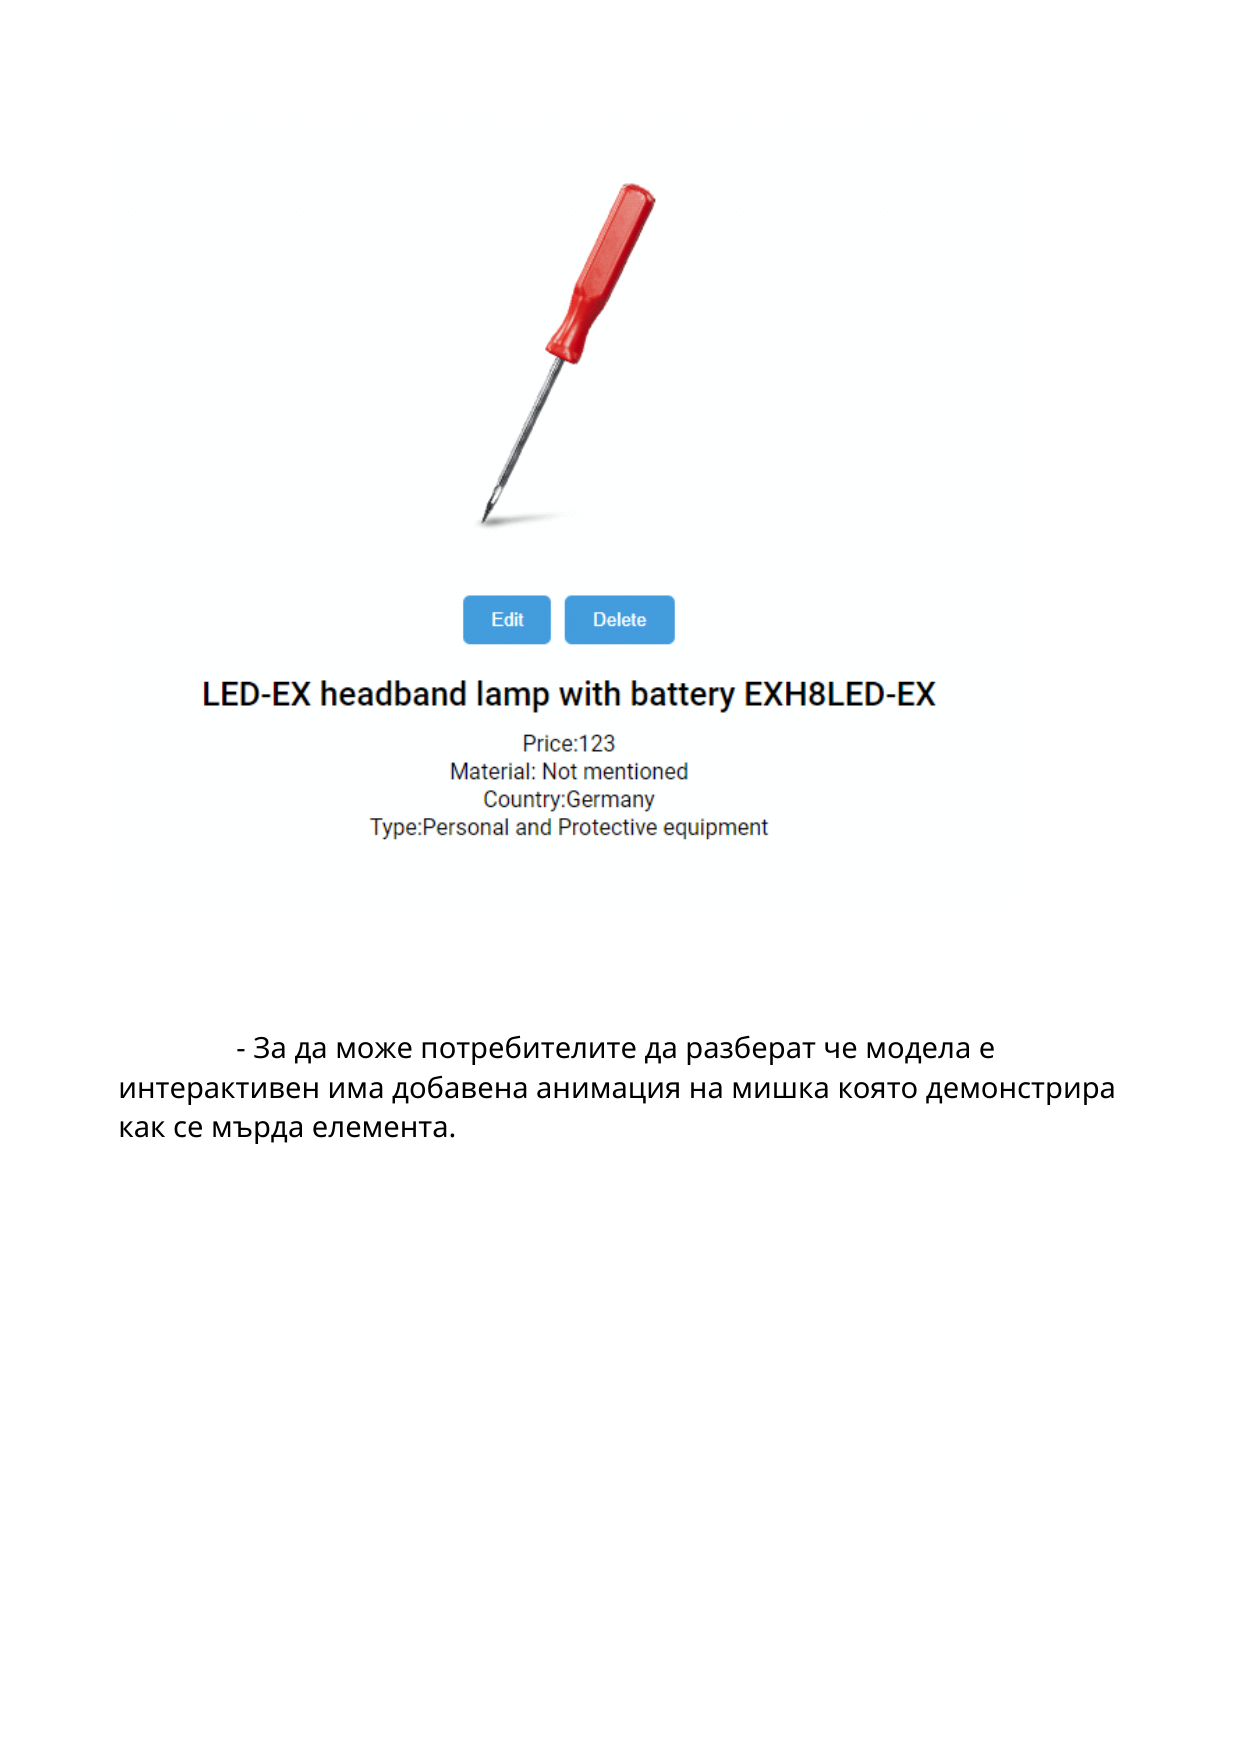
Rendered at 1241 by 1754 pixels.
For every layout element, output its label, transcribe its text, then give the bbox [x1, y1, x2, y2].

text - За да може потребителите да разберат че модела е интерактивен има добавена анимация на мишка която демонстрира как се мърда елемента. [118, 1027, 1122, 1146]
